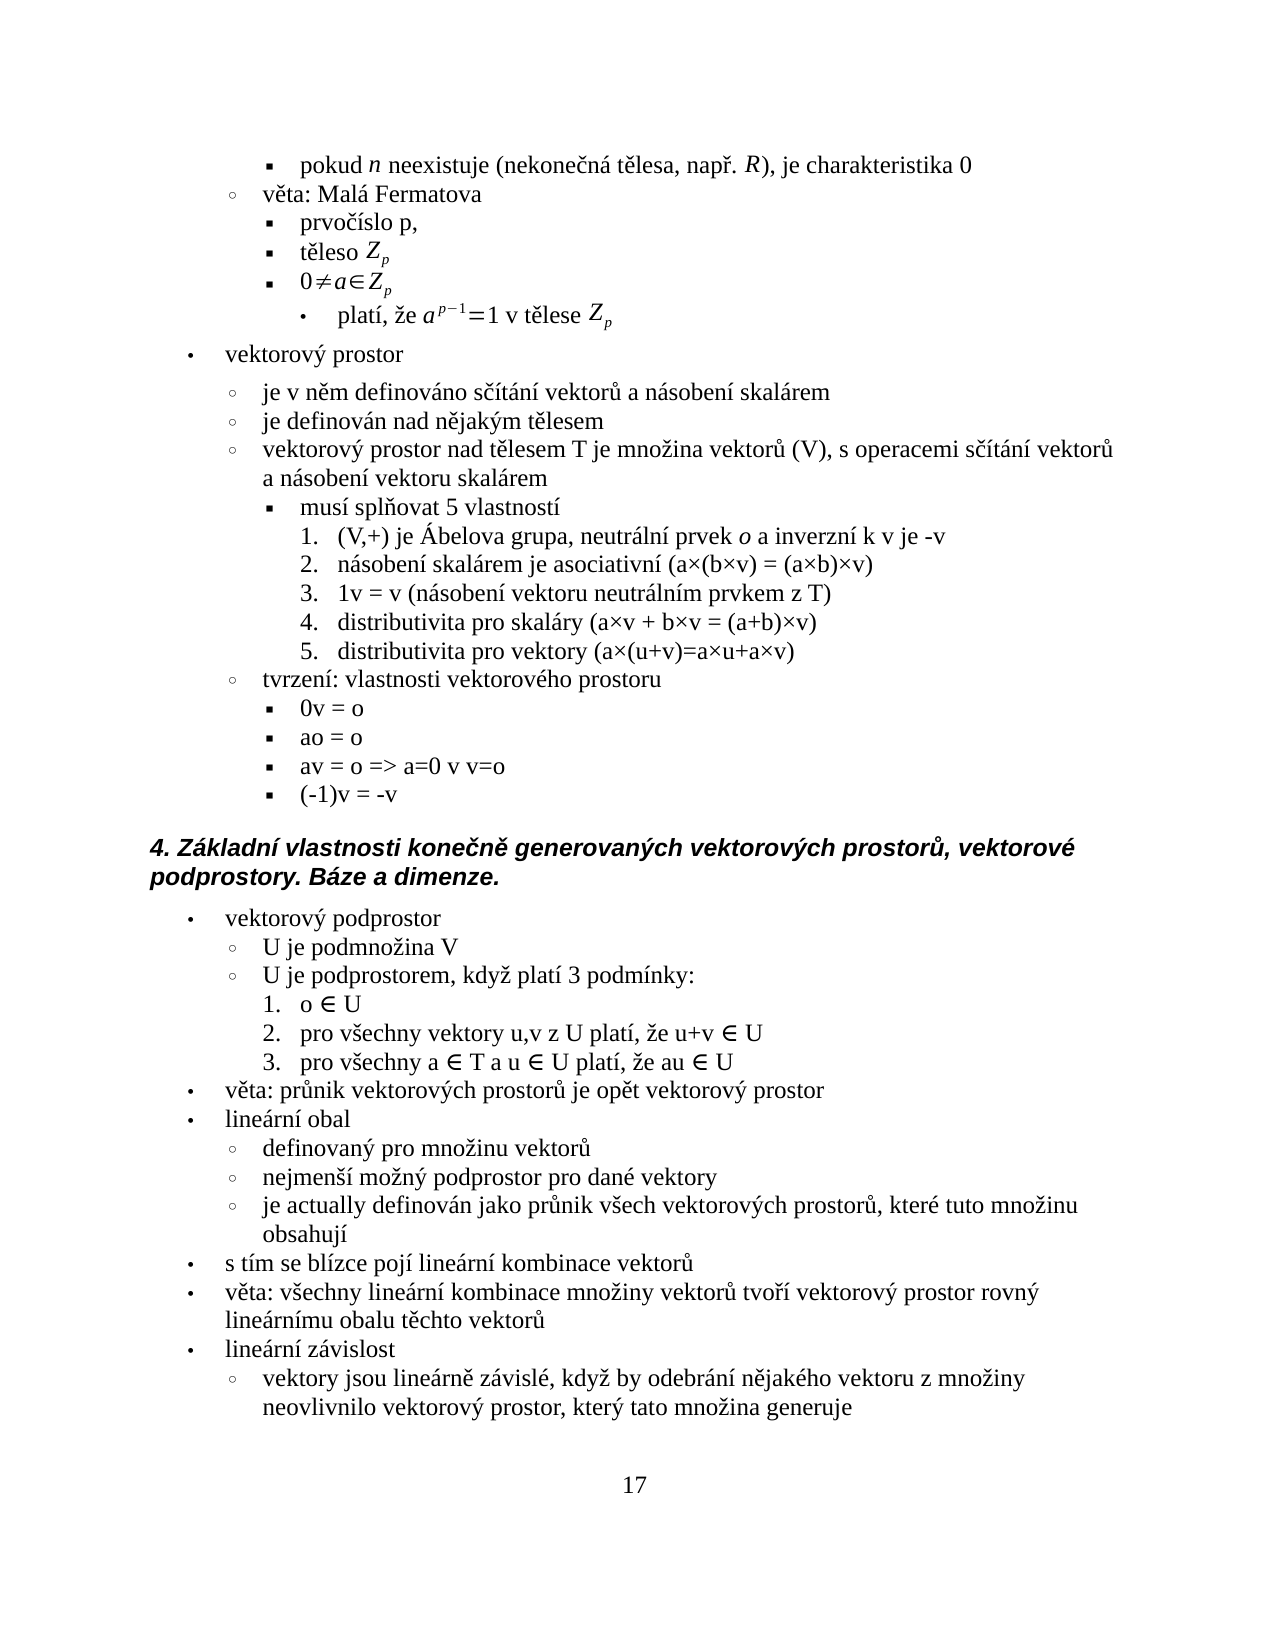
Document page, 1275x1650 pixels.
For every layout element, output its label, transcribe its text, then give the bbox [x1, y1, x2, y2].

list distributivita pro skaláry (a×v + b×v = (a+b)×v) [300, 607, 1125, 636]
list o ∈ U [262, 989, 1125, 1018]
list věta: všechny lineární kombinace množiny vektorů tvoří vektorový prostor rovný lineárnímu obalu těchto vektorů [187, 1277, 1125, 1334]
list tvrzení: vlastnosti vektorového prostoru [225, 664, 1125, 693]
list prvočíslo p, [262, 207, 1125, 236]
list (V,+) je Ábelova grupa, neutrální prvek o a inverzní k v je -v [300, 521, 1125, 549]
list av = o => a=0 v v=o [262, 751, 1125, 779]
list 1v = v (násobení vektoru neutrálním prvkem z T) [300, 578, 1125, 607]
list je definován nad nějakým tělesem [225, 406, 1125, 434]
list U je podprostorem, když platí 3 podmínky: [225, 960, 1125, 989]
list lineární obal [187, 1104, 1125, 1133]
list pro všechny a ∈ T a u ∈ U platí, že au ∈ U [262, 1047, 1125, 1075]
list věta: průnik vektorových prostorů je opět vektorový prostor [187, 1075, 1125, 1104]
list vektorový prostor nad tělesem T je množina vektorů (V), s operacemi sčítání vektorů a násobení vektoru skalárem [225, 434, 1125, 492]
list lineární závislost [187, 1334, 1125, 1363]
list vektorový prostor [187, 339, 1125, 368]
list (-1)v = -v [262, 779, 1125, 808]
list vektory jsou lineárně závislé, když by odebrání nějakého vektoru z množiny neovlivnilo vektorový prostor, který tato množina generuje [225, 1363, 1125, 1420]
list je v něm definováno sčítání vektorů a násobení skalárem [225, 377, 1125, 406]
list distributivita pro vektory (a×(u+v)=a×u+a×v) [300, 636, 1125, 664]
list 0v = o [262, 693, 1125, 722]
list platí, že v tělese [300, 299, 1125, 330]
list těleso [262, 236, 1125, 268]
subtitle 4. Základní vlastnosti konečně generovaných vektorových prostorů, vektorové podprostory. Báze a dimenze. [150, 833, 1125, 890]
list U je podmnožina V [225, 932, 1125, 960]
list věta: Malá Fermatova [225, 179, 1125, 207]
list pro všechny vektory u,v z U platí, že u+v ∈ U [262, 1018, 1125, 1047]
list s tím se blízce pojí lineární kombinace vektorů [187, 1248, 1125, 1277]
list je actually definován jako průnik všech vektorových prostorů, které tuto množinu obsahují [225, 1190, 1125, 1248]
list nejmenší možný podprostor pro dané vektory [225, 1162, 1125, 1190]
list musí splňovat 5 vlastností [262, 492, 1125, 521]
list definovaný pro množinu vektorů [225, 1133, 1125, 1162]
list násobení skalárem je asociativní (a×(b×v) = (a×b)×v) [300, 549, 1125, 578]
list pokud neexistuje (nekonečná tělesa, např. ), je charakteristika 0 [262, 150, 1125, 179]
list ao = o [262, 722, 1125, 751]
list vektorový podprostor [187, 903, 1125, 932]
